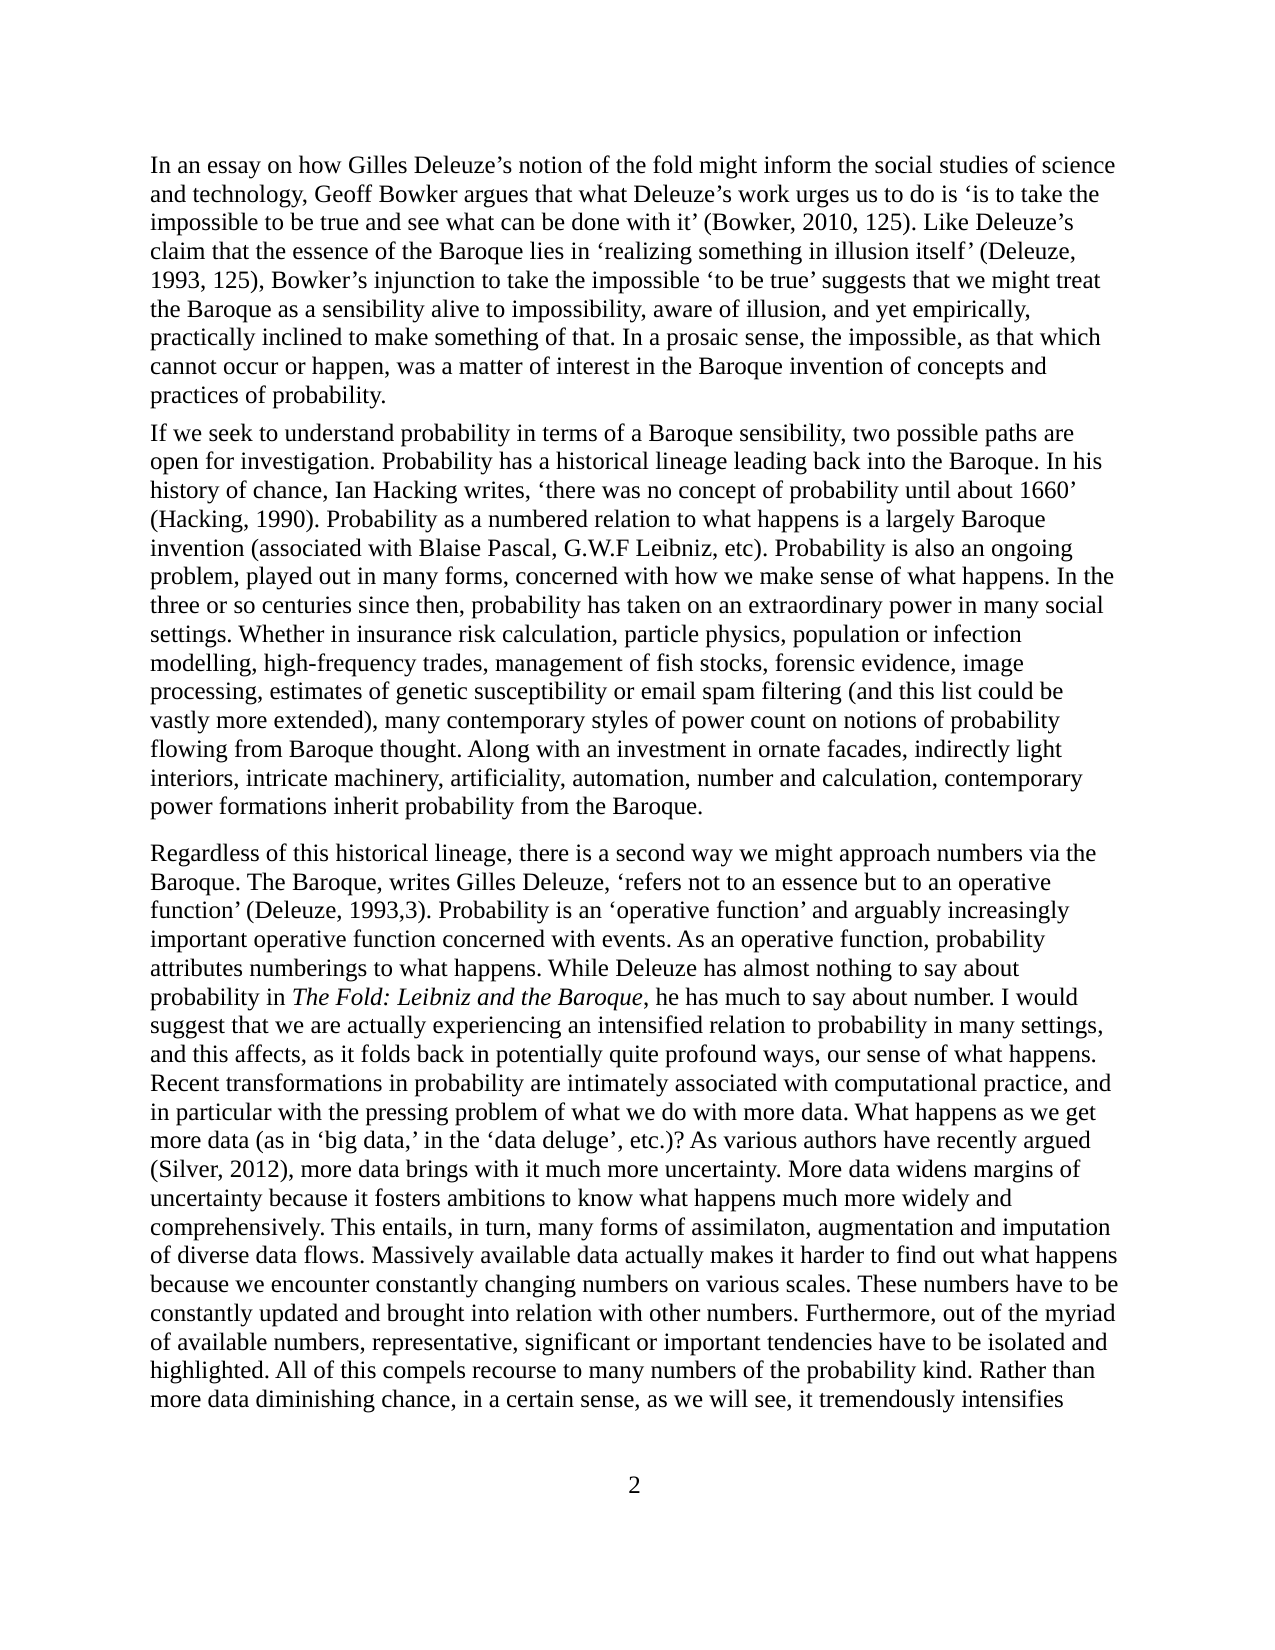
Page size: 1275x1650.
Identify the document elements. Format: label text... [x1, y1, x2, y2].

text If we seek to understand probability in terms of a Baroque sensibility, two possible paths are open for investigation. Probability has a historical lineage leading back into the Baroque. In his history of chance, Ian Hacking writes, ‘there was no concept of probability until about 1660’ (Hacking, 1990). Probability as a numbered relation to what happens is a largely Baroque invention (associated with Blaise Pascal, G.W.F Leibniz, etc). Probability is also an ongoing problem, played out in many forms, concerned with how we make sense of what happens. In the three or so centuries since then, probability has taken on an extraordinary power in many social settings. Whether in insurance risk calculation, particle physics, population or infection modelling, high-frequency trades, management of fish stocks, forensic evidence, image processing, estimates of genetic susceptibility or email spam filtering (and this list could be vastly more extended), many contemporary styles of power count on notions of probability flowing from Baroque thought. Along with an investment in ornate facades, indirectly light interiors, intricate machinery, artificiality, automation, number and calculation, contemporary power formations inherit probability from the Baroque. [150, 418, 1125, 820]
text In an essay on how Gilles Deleuze’s notion of the fold might inform the social studies of science and technology, Geoff Bowker argues that what Deleuze’s work urges us to do is ‘is to take the impossible to be true and see what can be done with it’ (Bowker, 2010, 125). Like Deleuze’s claim that the essence of the Baroque lies in ‘realizing something in illusion itself’ (Deleuze, 1993, 125), Bowker’s injunction to take the impossible ‘to be true’ suggests that we might treat the Baroque as a sensibility alive to impossibility, aware of illusion, and yet empirically, practically inclined to make something of that. In a prosaic sense, the impossible, as that which cannot occur or happen, was a matter of interest in the Baroque invention of concepts and practices of probability. [150, 150, 1125, 409]
text Regardless of this historical lineage, there is a second way we might approach numbers via the Baroque. The Baroque, writes Gilles Deleuze, ‘refers not to an essence but to an operative function’ (Deleuze, 1993,3). Probability is an ‘operative function’ and arguably increasingly important operative function concerned with events. As an operative function, probability attributes numberings to what happens. While Deleuze has almost nothing to say about probability in The Fold: Leibniz and the Baroque, he has much to say about number. I would suggest that we are actually experiencing an intensified relation to probability in many settings, and this affects, as it folds back in potentially quite profound ways, our sense of what happens. Recent transformations in probability are intimately associated with computational practice, and in particular with the pressing problem of what we do with more data. What happens as we get more data (as in ‘big data,’ in the ‘data deluge’, etc.)? As various authors have recently argued (Silver, 2012), more data brings with it much more uncertainty. More data widens margins of uncertainty because it fosters ambitions to know what happens much more widely and comprehensively. This entails, in turn, many forms of assimilaton, augmentation and imputation of diverse data flows. Massively available data actually makes it harder to find out what happens because we encounter constantly changing numbers on various scales. These numbers have to be constantly updated and brought into relation with other numbers. Furthermore, out of the myriad of available numbers, representative, significant or important tendencies have to be isolated and highlighted. All of this compels recourse to many numbers of the probability kind. Rather than more data diminishing chance, in a certain sense, as we will see, it tremendously intensifies [150, 838, 1125, 1413]
